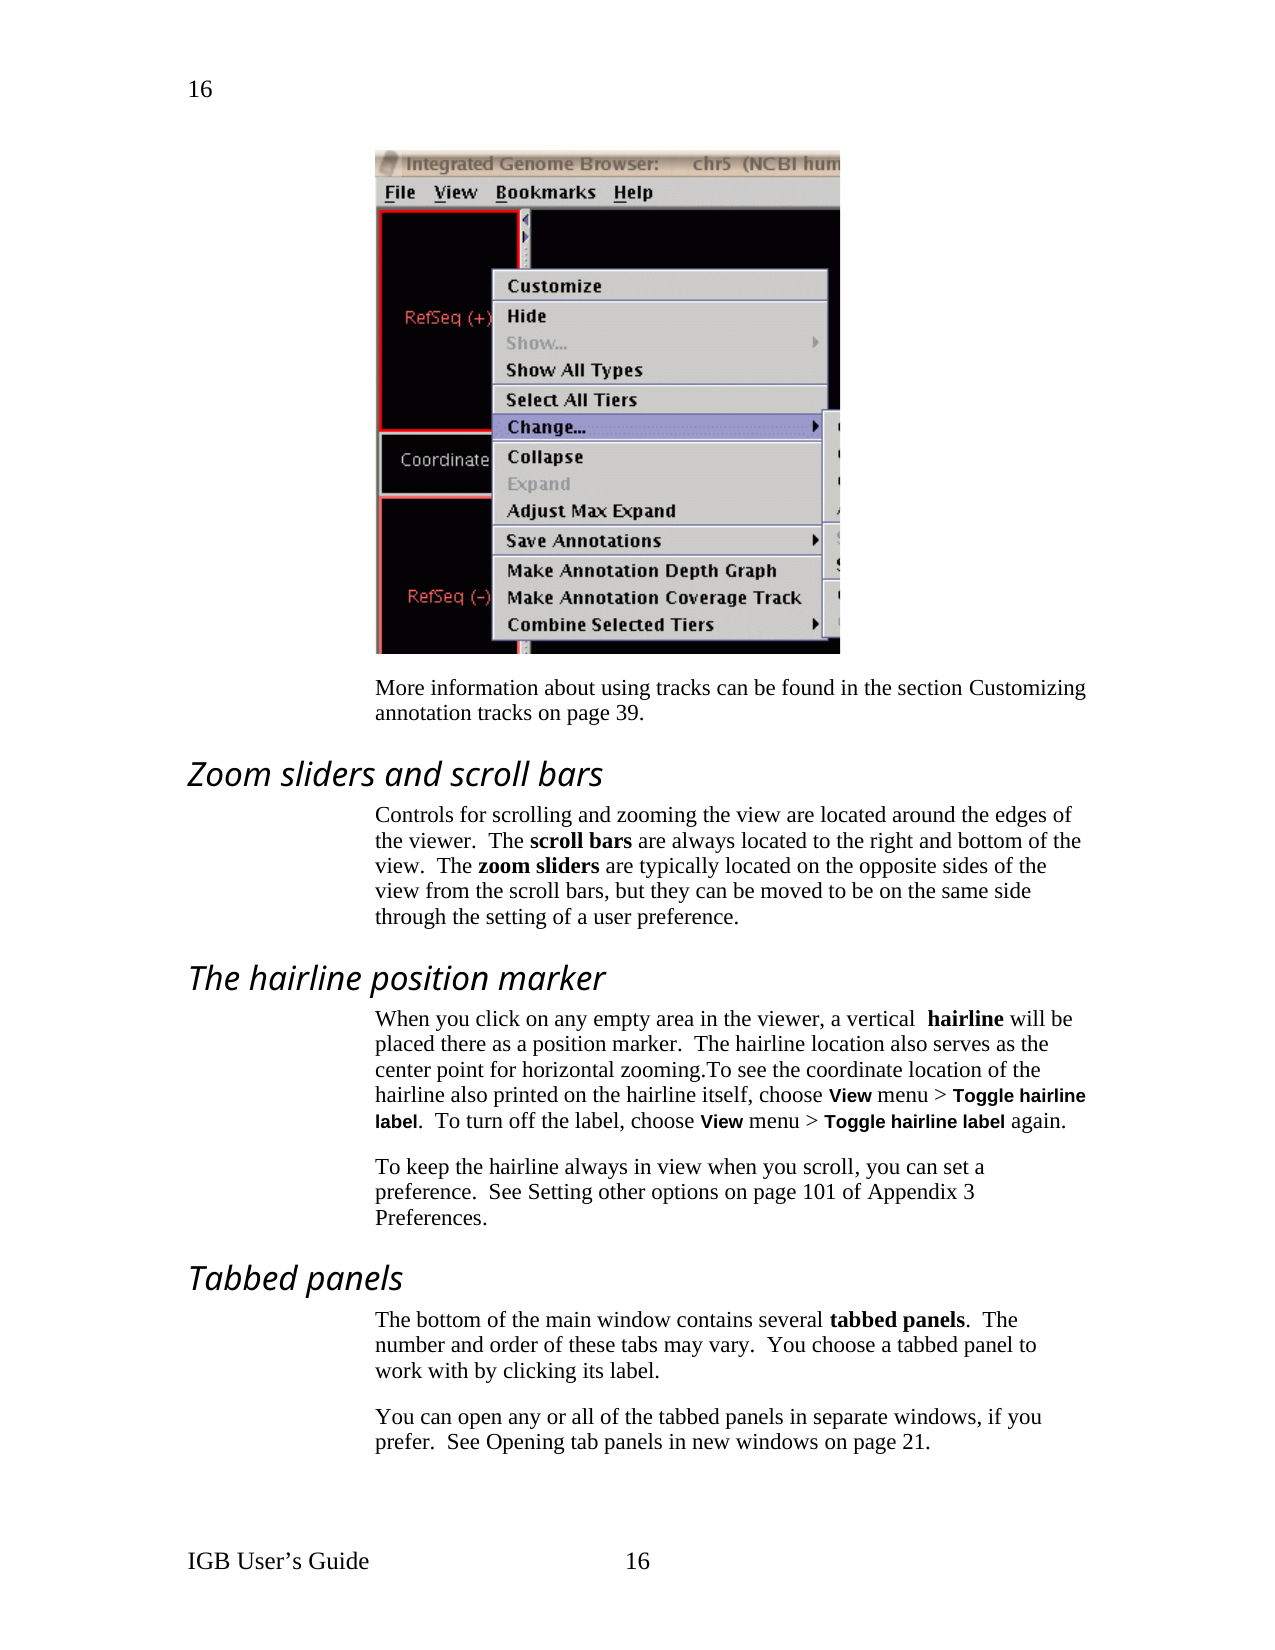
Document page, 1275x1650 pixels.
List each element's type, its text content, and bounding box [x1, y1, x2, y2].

text To keep the hairline always in view when you scroll, you can set a preference. See Setting other options on page 101 of Appendix 3 Preferences. [375, 1154, 1087, 1230]
subtitle The hairline position marker [187, 954, 1087, 1000]
text You can open any or all of the tabbed panels in separate windows, if you prefer. See Opening tab panels in new windows on page 21. [375, 1404, 1087, 1455]
picture [375, 150, 840, 654]
subtitle Tabbed panels [187, 1255, 1087, 1301]
text More information about using tracks can be found in the section Customizing annotation tracks on page 39. [375, 675, 1087, 726]
text Controls for scrolling and zooming the view are located around the edges of the viewer. The scroll bars are always located to the right and bottom of the view. The zoom sliders are typically located on the opposite sides of the view from the scroll bars, but they can be moved to be on the same side through the setting of a user preference. [375, 802, 1087, 929]
text When you click on any empty area in the viewer, a vertical hairline will be placed there as a position marker. The hairline location also serves as the center point for horizontal zooming.To see the coordinate location of the hairline also printed on the hairline itself, choose View menu > Toggle hairline label. To turn off the label, choose View menu > Toggle hairline label again. [375, 1006, 1087, 1133]
text The bottom of the main window contains several tabbed panels. The number and order of these tabs may vary. You choose a tabbed panel to work with by clicking its label. [375, 1307, 1087, 1383]
subtitle Zoom sliders and scroll bars [187, 751, 1087, 796]
